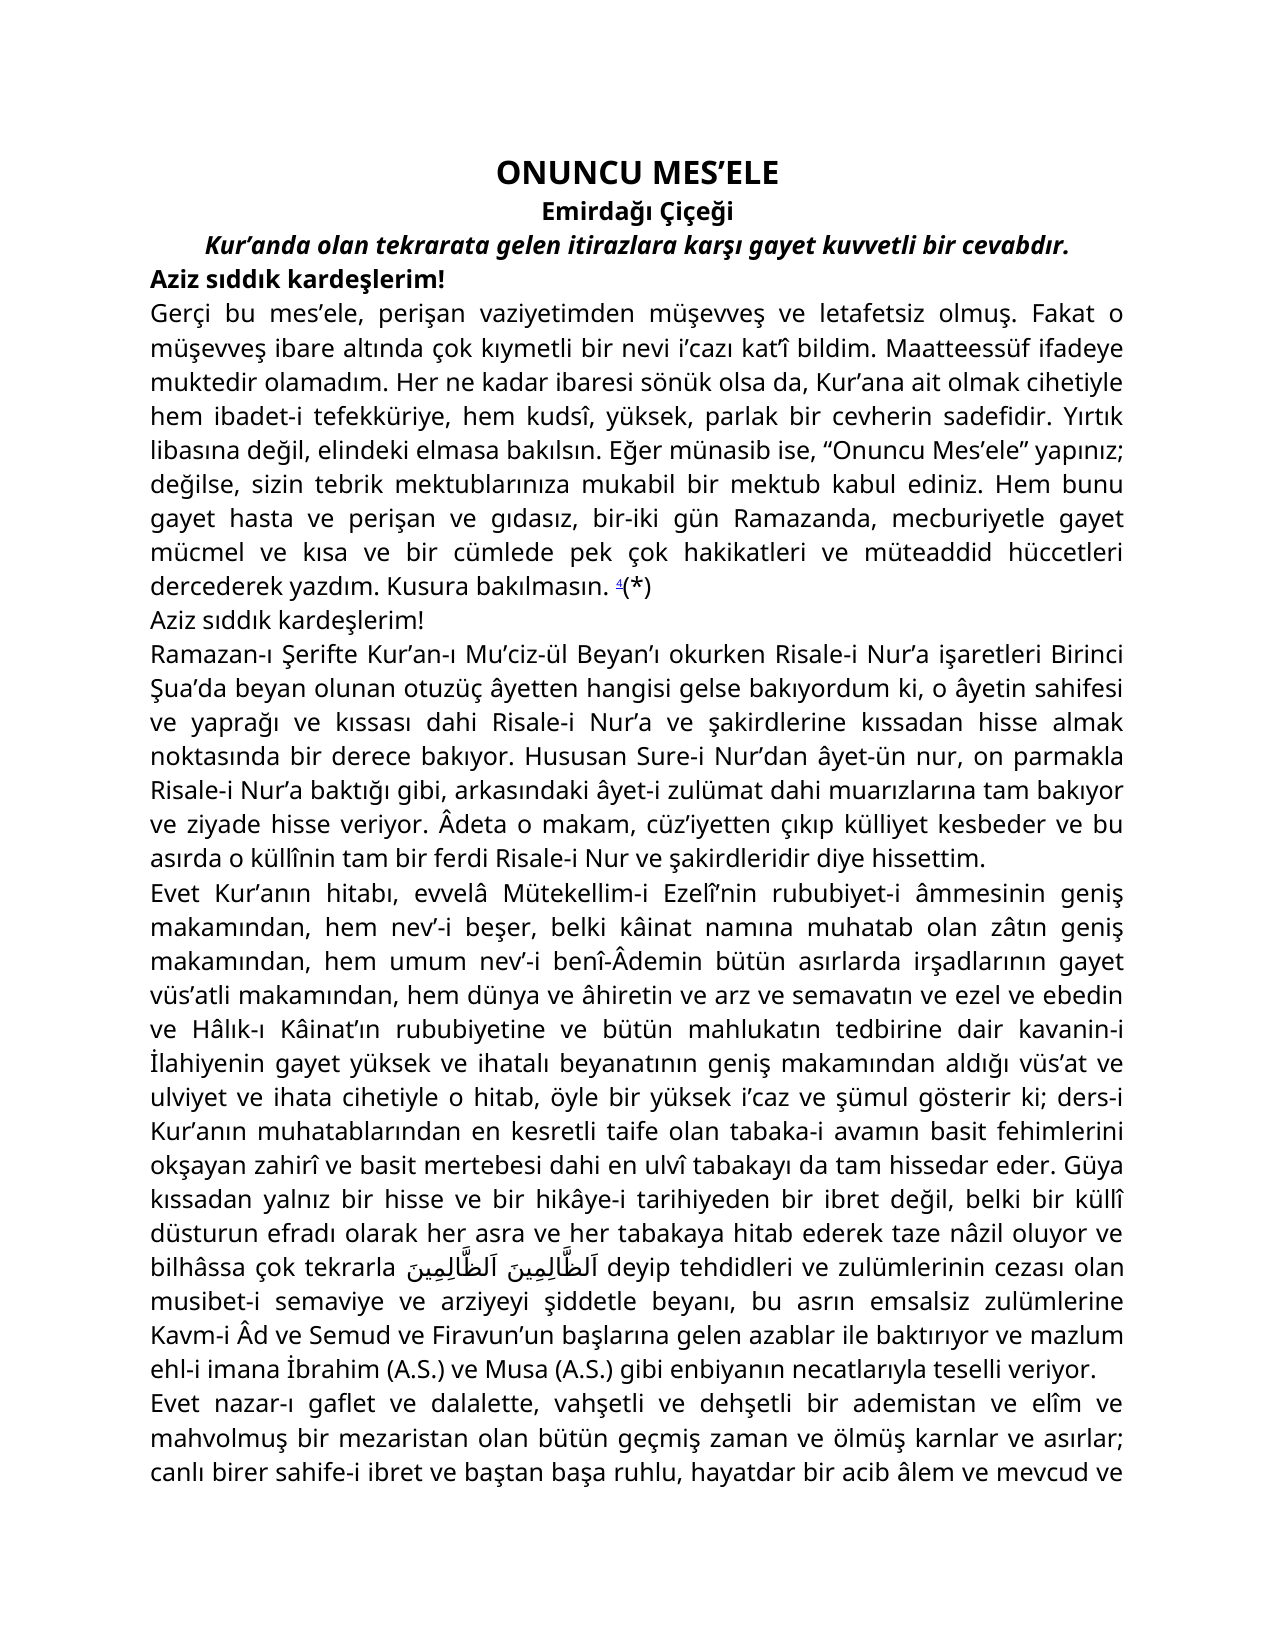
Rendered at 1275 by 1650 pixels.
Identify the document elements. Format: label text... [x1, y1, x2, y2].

text Emirdağı Çiçeği [150, 194, 1125, 228]
text Evet nazar-ı gaflet ve dalalette, vahşetli ve dehşetli bir ademistan ve elîm ve mahvolmuş bir mezaristan olan bütün geçmiş zaman ve ölmüş karnlar ve asırlar; canlı birer sahife-i ibret ve baştan başa ruhlu, hayatdar bir acib âlem ve mevcud ve [150, 1386, 1125, 1488]
text Ramazan-ı Şerifte Kur’an-ı Mu’ciz-ül Beyan’ı okurken Risale-i Nur’a işaretleri Birinci Şua’da beyan olunan otuzüç âyetten hangisi gelse bakıyordum ki, o âyetin sahifesi ve yaprağı ve kıssası dahi Risale-i Nur’a ve şakirdlerine kıssadan hisse almak noktasında bir derece bakıyor. Hususan Sure-i Nur’dan âyet-ün nur, on parmakla Risale-i Nur’a baktığı gibi, arkasındaki âyet-i zulümat dahi muarızlarına tam bakıyor ve ziyade hisse veriyor. Âdeta o makam, cüz’iyetten çıkıp külliyet kesbeder ve bu asırda o küllînin tam bir ferdi Risale-i Nur ve şakirdleridir diye hissettim. [150, 637, 1125, 875]
text Kur’anda olan tekrarata gelen itirazlara karşı gayet kuvvetli bir cevabdır. [150, 228, 1125, 262]
subtitle ONUNCU MES’ELE [150, 150, 1125, 194]
text Evet Kur’anın hitabı, evvelâ Mütekellim-i Ezelî’nin rububiyet-i âmmesinin geniş makamından, hem nev’-i beşer, belki kâinat namına muhatab olan zâtın geniş makamından, hem umum nev’-i benî-Âdemin bütün asırlarda irşadlarının gayet vüs’atli makamından, hem dünya ve âhiretin ve arz ve semavatın ve ezel ve ebedin ve Hâlık-ı Kâinat’ın rububiyetine ve bütün mahlukatın tedbirine dair kavanin-i İlahiyenin gayet yüksek ve ihatalı beyanatının geniş makamından aldığı vüs’at ve ulviyet ve ihata cihetiyle o hitab, öyle bir yüksek i’caz ve şümul gösterir ki; ders-i Kur’anın muhatablarından en kesretli taife olan tabaka-i avamın basit fehimlerini okşayan zahirî ve basit mertebesi dahi en ulvî tabakayı da tam hissedar eder. Güya kıssadan yalnız bir hisse ve bir hikâye-i tarihiyeden bir ibret değil, belki bir küllî düsturun efradı olarak her asra ve her tabakaya hitab ederek taze nâzil oluyor ve bilhâssa çok tekrarla اَلظَّالِمِينَ اَلظَّالِمِينَ deyip tehdidleri ve zulümlerinin cezası olan musibet-i semaviye ve arziyeyi şiddetle beyanı, bu asrın emsalsiz zulümlerine Kavm-i Âd ve Semud ve Firavun’un başlarına gelen azablar ile baktırıyor ve mazlum ehl-i imana İbrahim (A.S.) ve Musa (A.S.) gibi enbiyanın necatlarıyla teselli veriyor. [150, 875, 1125, 1386]
text Aziz sıddık kardeşlerim! [150, 603, 1125, 637]
text Aziz sıddık kardeşlerim! [150, 262, 1125, 296]
text Gerçi bu mes’ele, perişan vaziyetimden müşevveş ve letafetsiz olmuş. Fakat o müşevveş ibare altında çok kıymetli bir nevi i’cazı kat’î bildim. Maatteessüf ifadeye muktedir olamadım. Her ne kadar ibaresi sönük olsa da, Kur’ana ait olmak cihetiyle hem ibadet-i tefekküriye, hem kudsî, yüksek, parlak bir cevherin sadefidir. Yırtık libasına değil, elindeki elmasa bakılsın. Eğer münasib ise, “Onuncu Mes’ele” yapınız; değilse, sizin tebrik mektublarınıza mukabil bir mektub kabul ediniz. Hem bunu gayet hasta ve perişan ve gıdasız, bir-iki gün Ramazanda, mecburiyetle gayet mücmel ve kısa ve bir cümlede pek çok hakikatleri ve müteaddid hüccetleri dercederek yazdım. Kusura bakılmasın. 4(*) [150, 296, 1125, 603]
